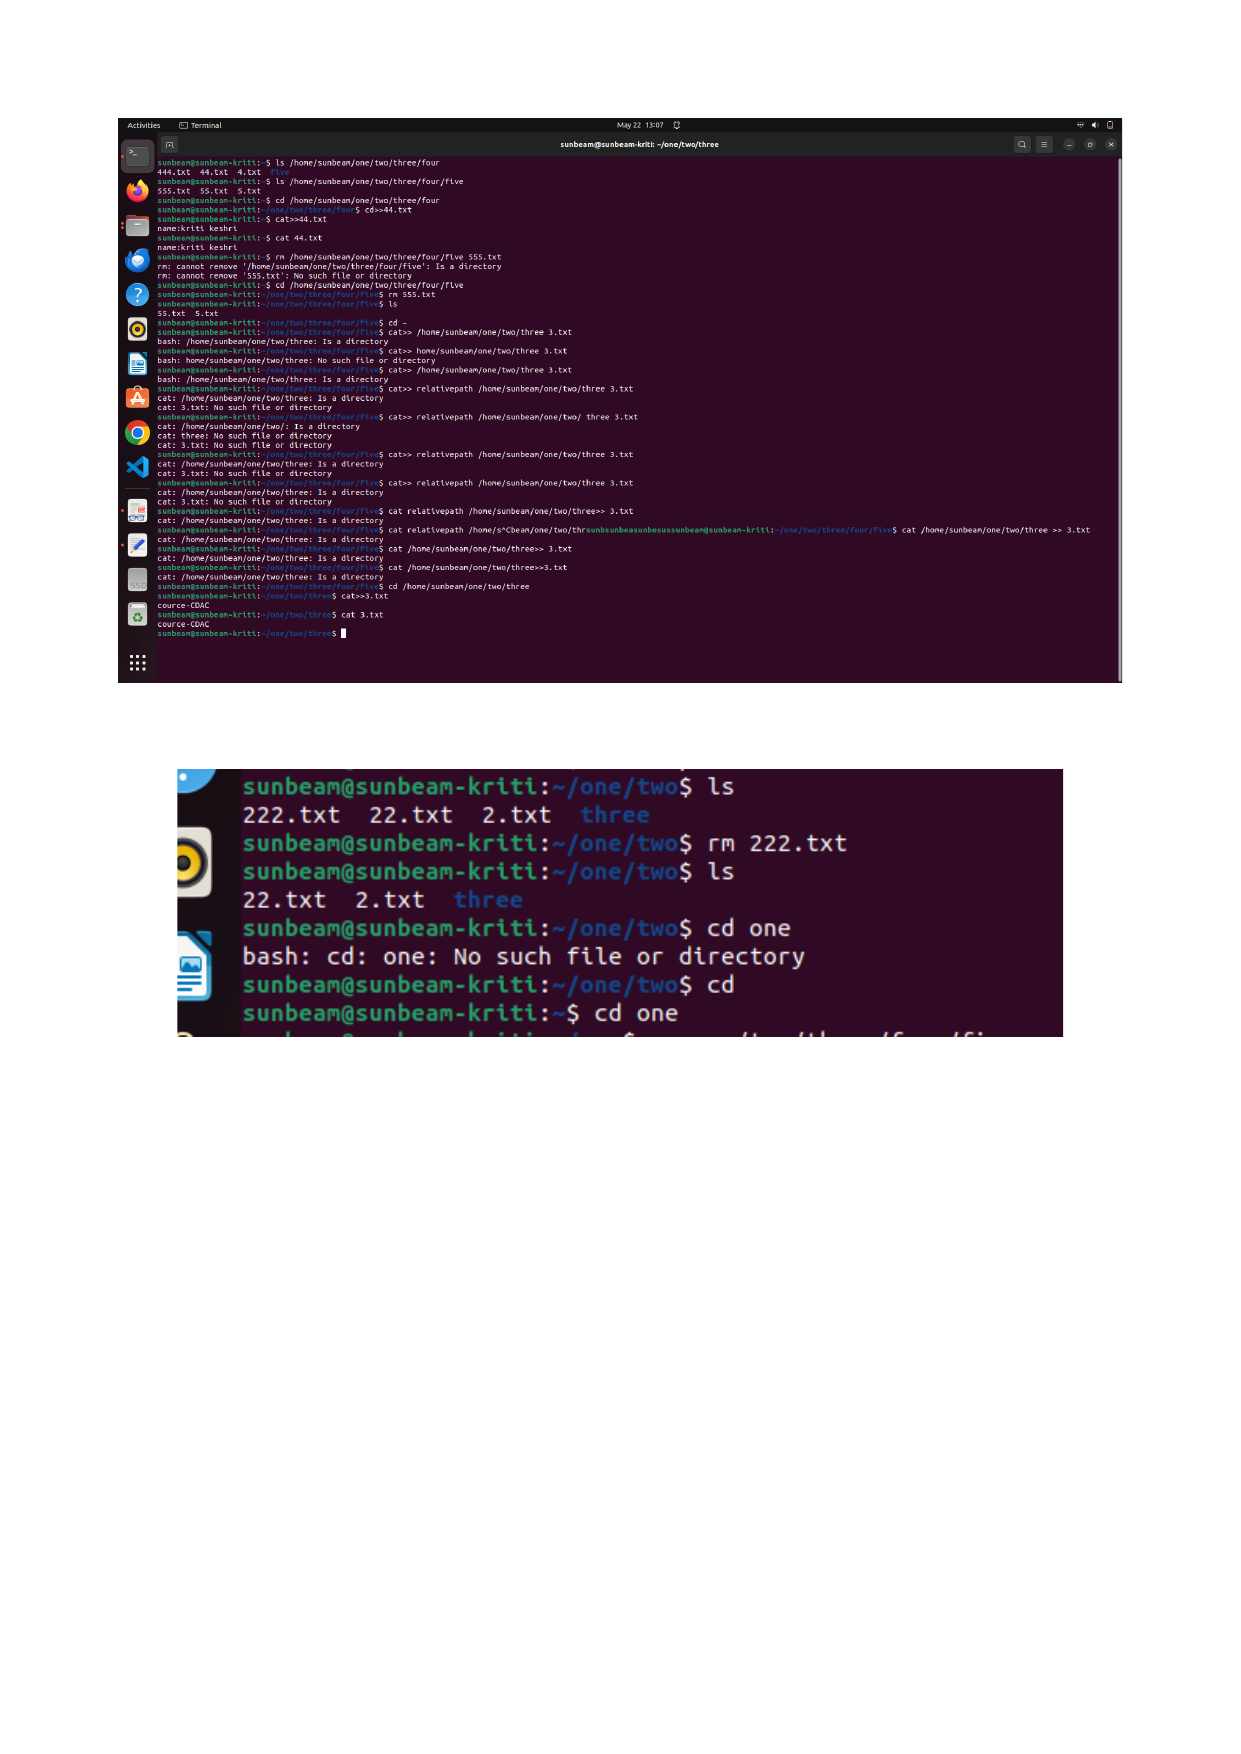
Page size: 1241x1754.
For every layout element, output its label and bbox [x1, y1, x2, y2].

picture [118, 118, 1123, 683]
picture [177, 769, 1064, 1037]
